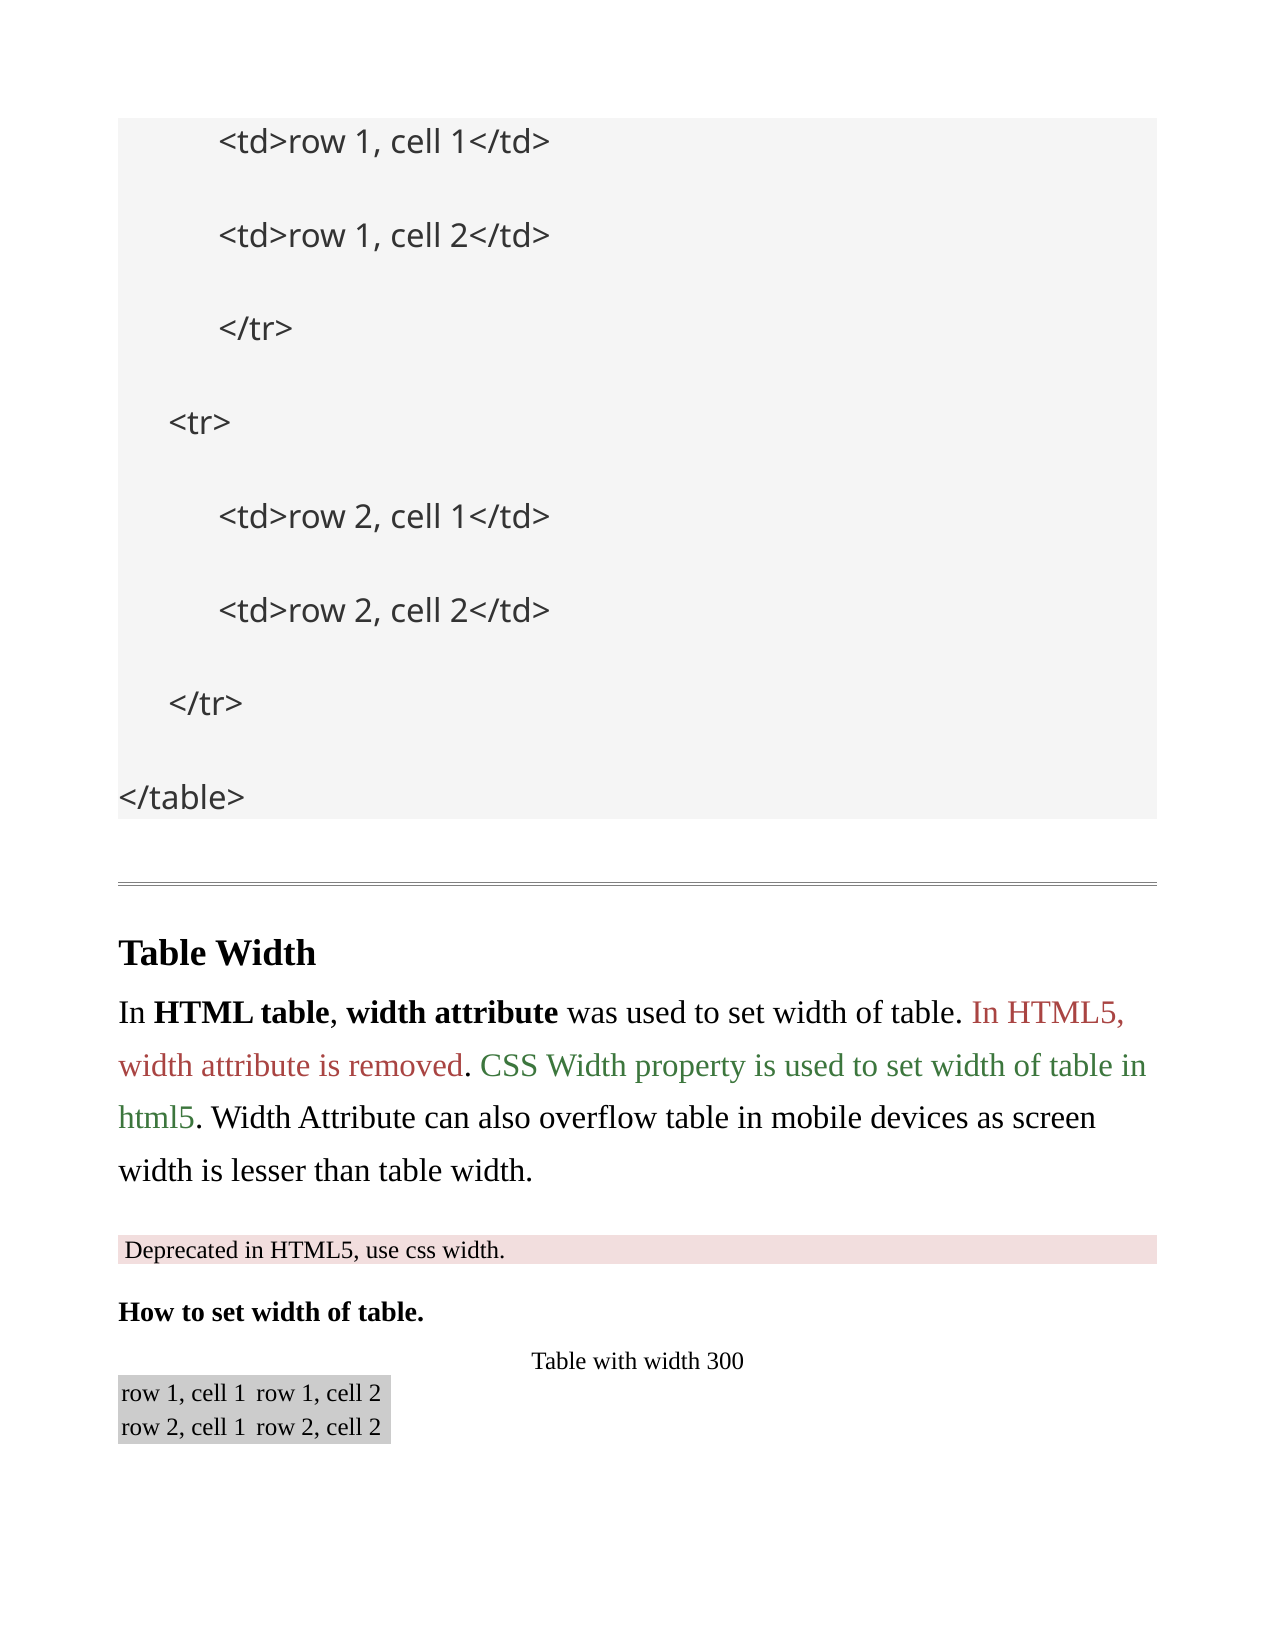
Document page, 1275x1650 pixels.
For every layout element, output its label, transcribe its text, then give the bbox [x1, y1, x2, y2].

text In HTML table, width attribute was used to set width of table. In HTML5, width attribute is removed. CSS Width property is used to set width of table in html5. Width Attribute can also overflow table in mobile devices as screen width is lesser than table width. [118, 993, 1157, 1189]
subtitle How to set width of table. [118, 1295, 1157, 1327]
text <td>row 2, cell 2</td> [118, 587, 1157, 632]
text </tr> [118, 681, 1157, 725]
table_header row 1, cell 2 [253, 1375, 391, 1409]
text </tr> [118, 306, 1157, 350]
text <tr> [118, 399, 1157, 444]
subtitle Table Width [118, 930, 1157, 973]
text Deprecated in HTML5, use css width. [118, 1235, 1157, 1264]
text <td>row 1, cell 1</td> [118, 118, 1157, 163]
table_cell row 2, cell 1 [118, 1410, 253, 1444]
text </table> [118, 774, 1157, 819]
text Table with width 300 [118, 1346, 1157, 1375]
table_header row 1, cell 1 [118, 1375, 253, 1409]
table_cell row 2, cell 2 [253, 1410, 391, 1444]
text <td>row 1, cell 2</td> [118, 212, 1157, 257]
text <td>row 2, cell 1</td> [118, 493, 1157, 538]
